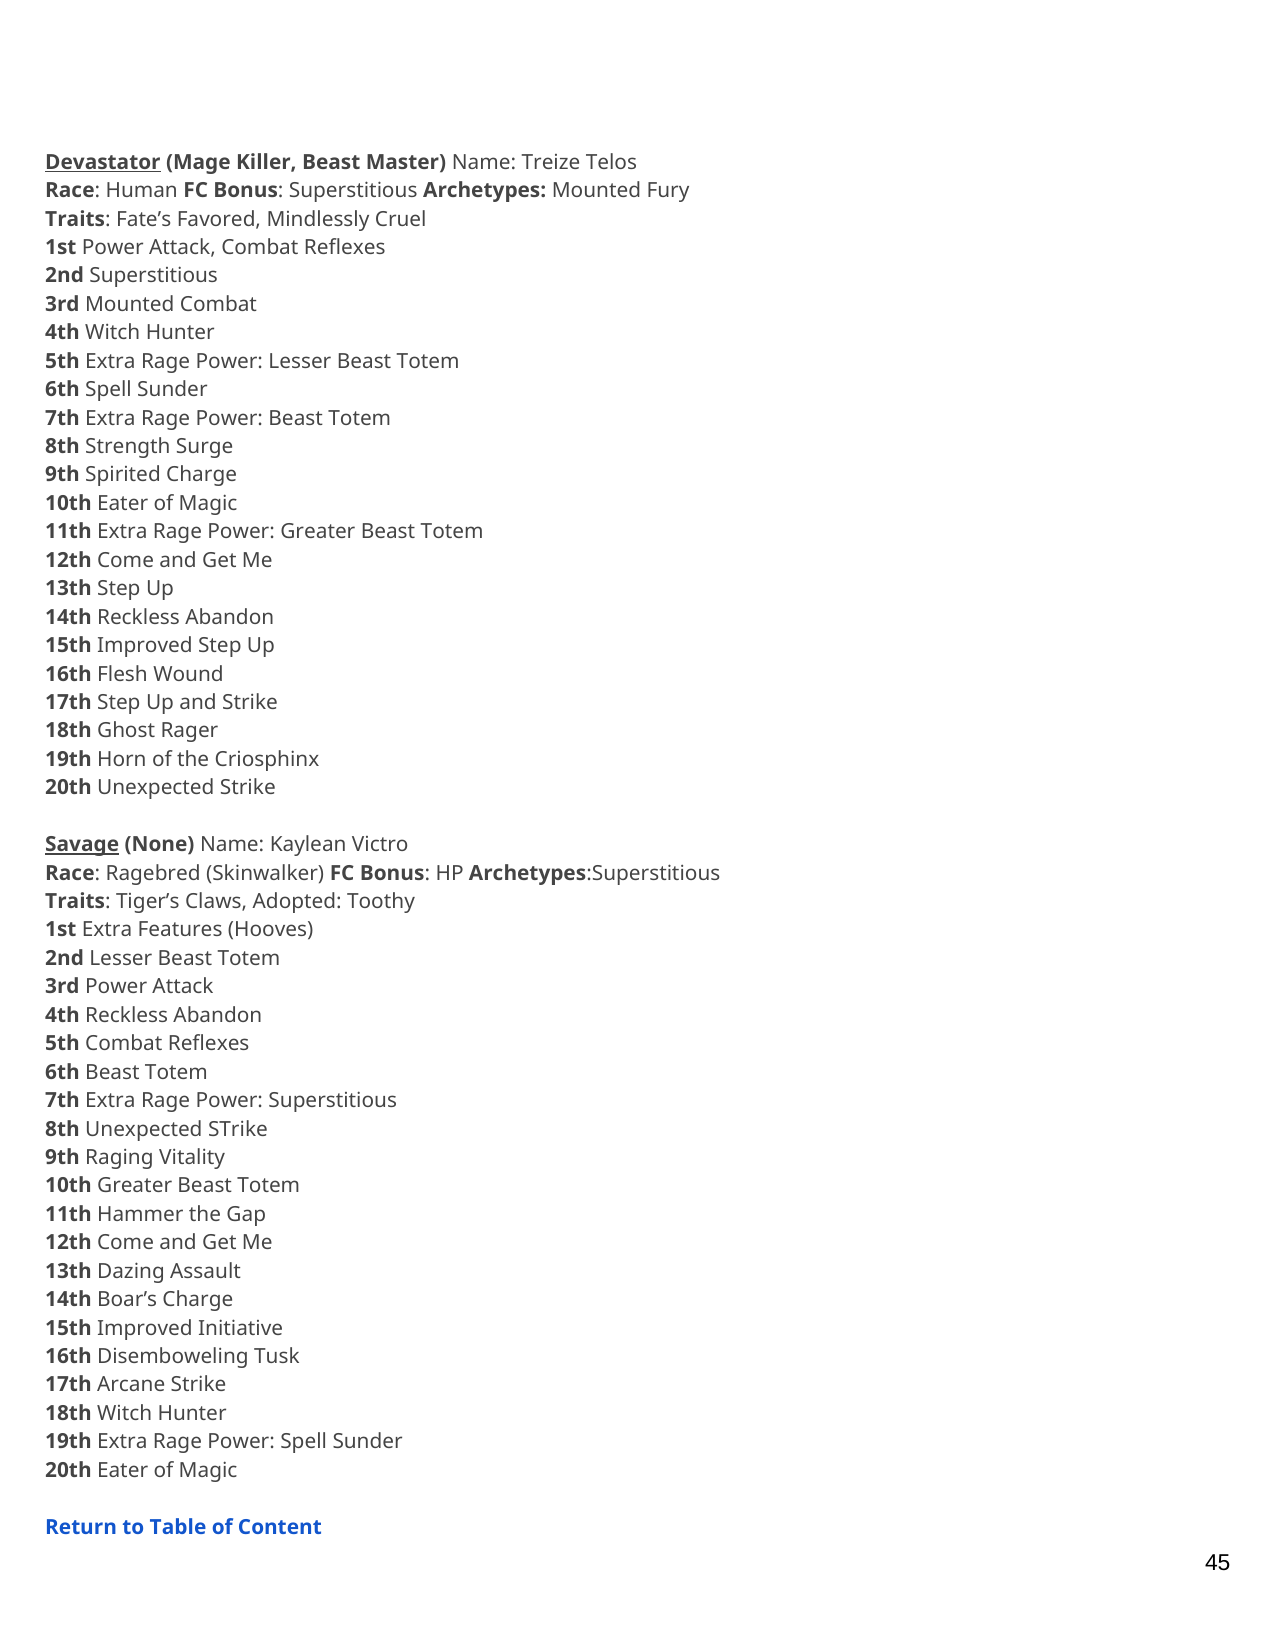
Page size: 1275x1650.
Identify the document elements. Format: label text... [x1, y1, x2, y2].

text 20th Eater of Magic [45, 1455, 1230, 1483]
text 16th Flesh Wound [45, 659, 1230, 687]
text 10th Greater Beast Totem [45, 1171, 1230, 1199]
text 17th Arcane Strike [45, 1369, 1230, 1398]
text 8th Strength Surge [45, 431, 1230, 459]
text 3rd Mounted Combat [45, 289, 1230, 317]
text 7th Extra Rage Power: Beast Totem [45, 403, 1230, 431]
text Return to Table of Content [45, 1512, 1230, 1540]
text 3rd Power Attack [45, 971, 1230, 1000]
text Traits: Fate’s Favored, Mindlessly Cruel [45, 204, 1230, 232]
text 12th Come and Get Me [45, 545, 1230, 573]
text 5th Extra Rage Power: Lesser Beast Totem [45, 346, 1230, 374]
text 4th Reckless Abandon [45, 1000, 1230, 1028]
text 16th Disemboweling Tusk [45, 1341, 1230, 1369]
text 19th Extra Rage Power: Spell Sunder [45, 1426, 1230, 1455]
text Race: Human FC Bonus: Superstitious Archetypes: Mounted Fury [45, 175, 1230, 204]
text 2nd Superstitious [45, 261, 1230, 289]
text 7th Extra Rage Power: Superstitious [45, 1085, 1230, 1114]
text 5th Combat Reflexes [45, 1028, 1230, 1057]
text 1st Power Attack, Combat Reflexes [45, 232, 1230, 261]
text Traits: Tiger’s Claws, Adopted: Toothy [45, 886, 1230, 914]
text 12th Come and Get Me [45, 1227, 1230, 1256]
text 4th Witch Hunter [45, 317, 1230, 346]
text 6th Spell Sunder [45, 374, 1230, 403]
text 15th Improved Initiative [45, 1313, 1230, 1341]
text 15th Improved Step Up [45, 630, 1230, 659]
text Race: Ragebred (Skinwalker) FC Bonus: HP Archetypes:Superstitious [45, 858, 1230, 886]
text 11th Extra Rage Power: Greater Beast Totem [45, 516, 1230, 545]
text 10th Eater of Magic [45, 488, 1230, 516]
text 13th Step Up [45, 573, 1230, 602]
text 11th Hammer the Gap [45, 1199, 1230, 1227]
text Savage (None) Name: Kaylean Victro [45, 829, 1230, 858]
text 18th Ghost Rager [45, 716, 1230, 744]
text 19th Horn of the Criosphinx [45, 744, 1230, 772]
text 1st Extra Features (Hooves) [45, 914, 1230, 943]
text 2nd Lesser Beast Totem [45, 943, 1230, 971]
text Devastator (Mage Killer, Beast Master) Name: Treize Telos [45, 147, 1230, 175]
text 9th Raging Vitality [45, 1142, 1230, 1171]
text 8th Unexpected STrike [45, 1114, 1230, 1142]
text 9th Spirited Charge [45, 459, 1230, 488]
text 14th Reckless Abandon [45, 602, 1230, 630]
text 6th Beast Totem [45, 1057, 1230, 1085]
text 17th Step Up and Strike [45, 687, 1230, 716]
text 13th Dazing Assault [45, 1256, 1230, 1284]
text 14th Boar’s Charge [45, 1284, 1230, 1313]
text 20th Unexpected Strike [45, 772, 1230, 801]
text 18th Witch Hunter [45, 1398, 1230, 1426]
